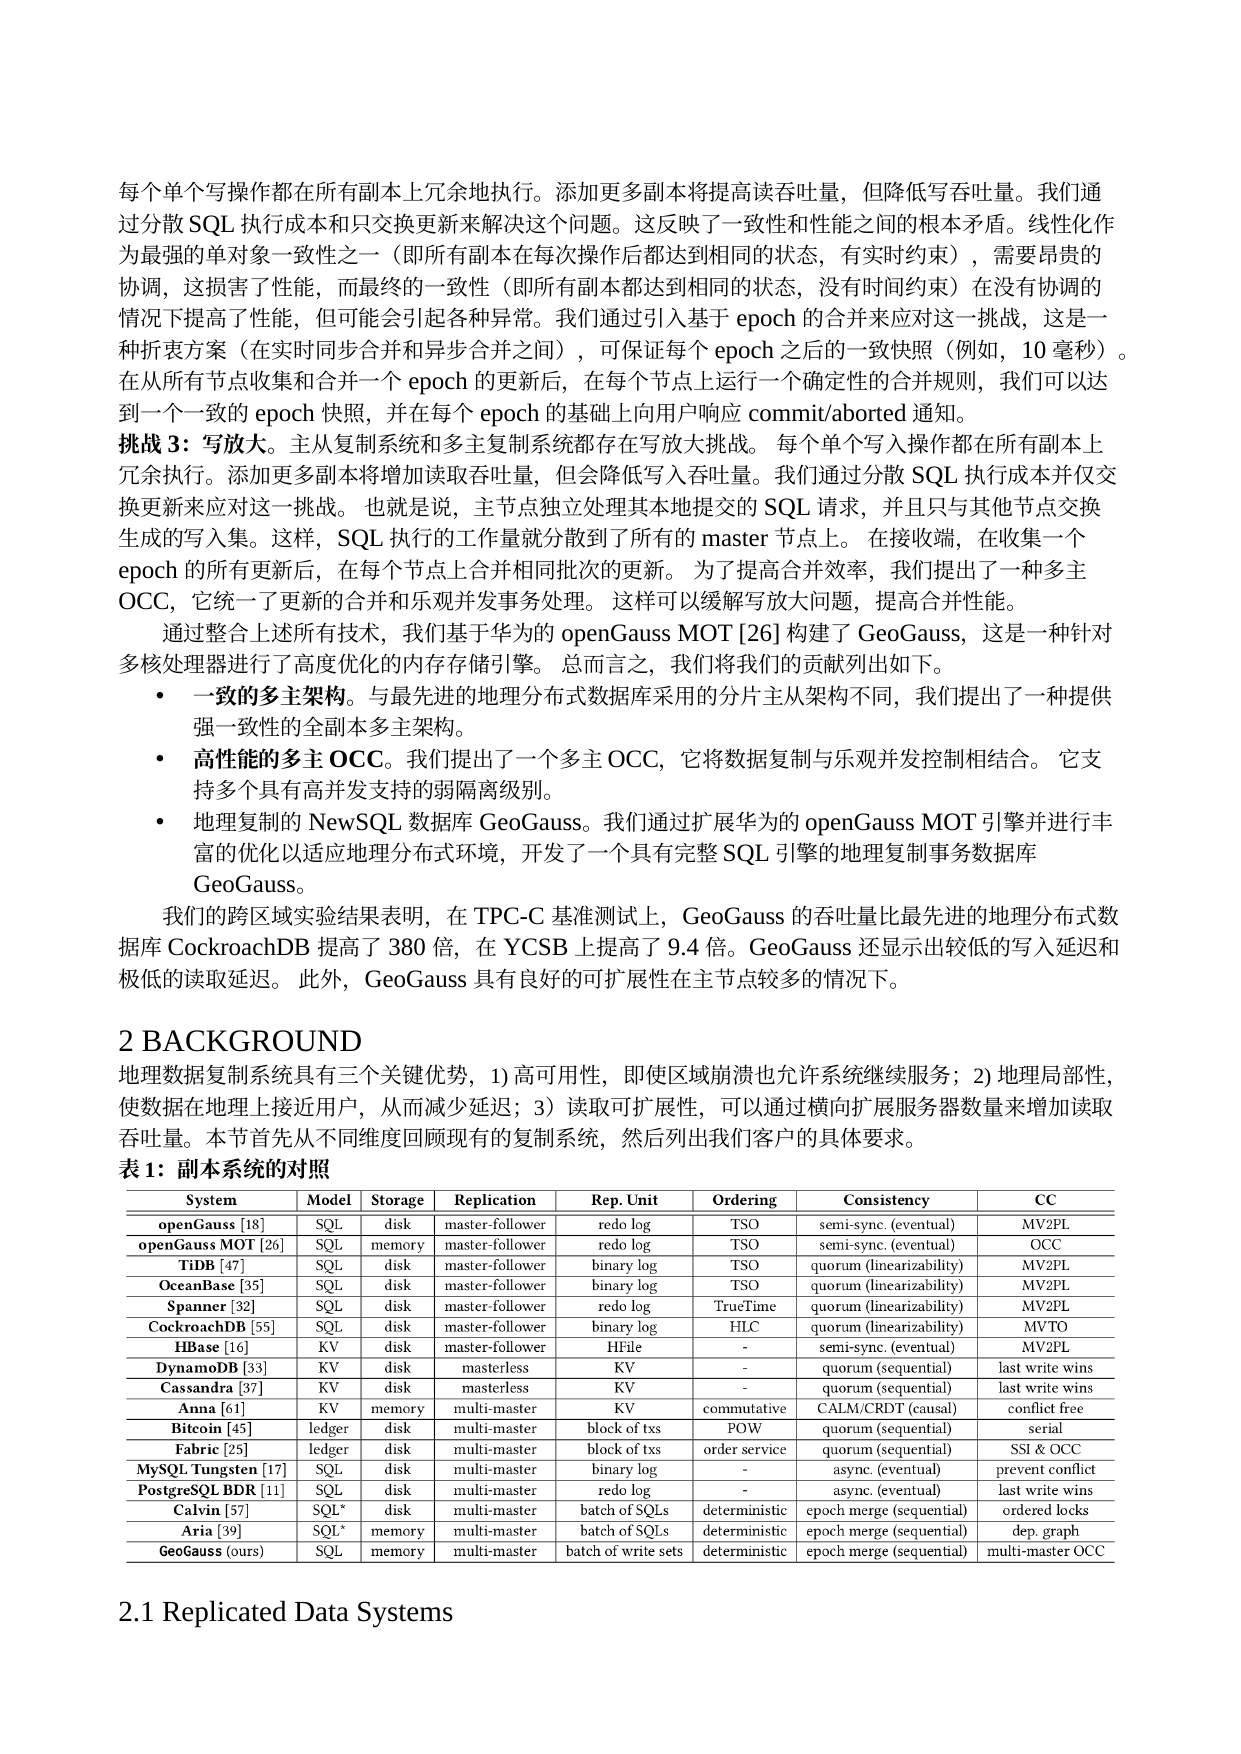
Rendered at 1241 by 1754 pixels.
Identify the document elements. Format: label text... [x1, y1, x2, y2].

text 地理数据复制系统具有三个关键优势，1) 高可用性，即使区域崩溃也允许系统继续服务；2) 地理局部性，使数据在地理上接近用户，从而减少延迟；3）读取可扩展性，可以通过横向扩展服务器数量来增加读取吞吐量。本节首先从不同维度回顾现有的复制系统，然后列出我们客户的具体要求。 [118, 1058, 1122, 1153]
text 2.1 Replicated Data Systems [118, 1594, 1122, 1627]
list 一致的多主架构。与最先进的地理分布式数据库采用的分片主从架构不同，我们提出了一种提供强一致性的全副本多主架构。 [156, 679, 1122, 742]
text 表1：副本系统的对照 [118, 1153, 1122, 1184]
text 通过整合上述所有技术，我们基于华为的 openGauss MOT [26] 构建了 GeoGauss，这是一种针对多核处理器进行了高度优化的内存存储引擎。 总而言之，我们将我们的贡献列出如下。 [118, 616, 1122, 679]
text 2 BACKGROUND [118, 1022, 1122, 1058]
list 地理复制的 NewSQL 数据库 GeoGauss。我们通过扩展华为的openGauss MOT引擎并进行丰富的优化以适应地理分布式环境，开发了一个具有完整SQL引擎的地理复制事务数据库GeoGauss。 [156, 805, 1122, 899]
text 每个单个写操作都在所有副本上冗余地执行。添加更多副本将提高读吞吐量，但降低写吞吐量。我们通过分散SQL执行成本和只交换更新来解决这个问题。这反映了一致性和性能之间的根本矛盾。线性化作为最强的单对象一致性之一（即所有副本在每次操作后都达到相同的状态，有实时约束），需要昂贵的协调，这损害了性能，而最终的一致性（即所有副本都达到相同的状态，没有时间约束）在没有协调的情况下提高了性能，但可能会引起各种异常。我们通过引入基于 epoch 的合并来应对这一挑战，这是一种折衷方案（在实时同步合并和异步合并之间），可保证每个 epoch 之后的一致快照（例如，10 毫秒）。在从所有节点收集和合并一个 epoch 的更新后，在每个节点上运行一个确定性的合并规则，我们可以达到一个一致的 epoch 快照，并在每个 epoch 的基础上向用户响应 commit/aborted 通知。 [118, 176, 1122, 427]
picture [118, 1184, 1123, 1569]
text 挑战 3：写放大。主从复制系统和多主复制系统都存在写放大挑战。 每个单个写入操作都在所有副本上冗余执行。添加更多副本将增加读取吞吐量，但会降低写入吞吐量。我们通过分散 SQL 执行成本并仅交换更新来应对这一挑战。 也就是说，主节点独立处理其本地提交的 SQL 请求，并且只与其他节点交换生成的写入集。这样，SQL 执行的工作量就分散到了所有的 master 节点上。 在接收端，在收集一个 epoch 的所有更新后，在每个节点上合并相同批次的更新。 为了提高合并效率，我们提出了一种多主OCC，它统一了更新的合并和乐观并发事务处理。 这样可以缓解写放大问题，提高合并性能。 [118, 427, 1122, 616]
text 我们的跨区域实验结果表明，在 TPC-C 基准测试上，GeoGauss 的吞吐量比最先进的地理分布式数据库 CockroachDB 提高了 380 倍，在 YCSB 上提高了 9.4 倍。GeoGauss 还显示出较低的写入延迟和极低的读取延迟。 此外，GeoGauss 具有良好的可扩展性在主节点较多的情况下。 [118, 899, 1122, 993]
list 高性能的多主OCC。我们提出了一个多主OCC，它将数据复制与乐观并发控制相结合。 它支持多个具有高并发支持的弱隔离级别。 [156, 742, 1122, 805]
